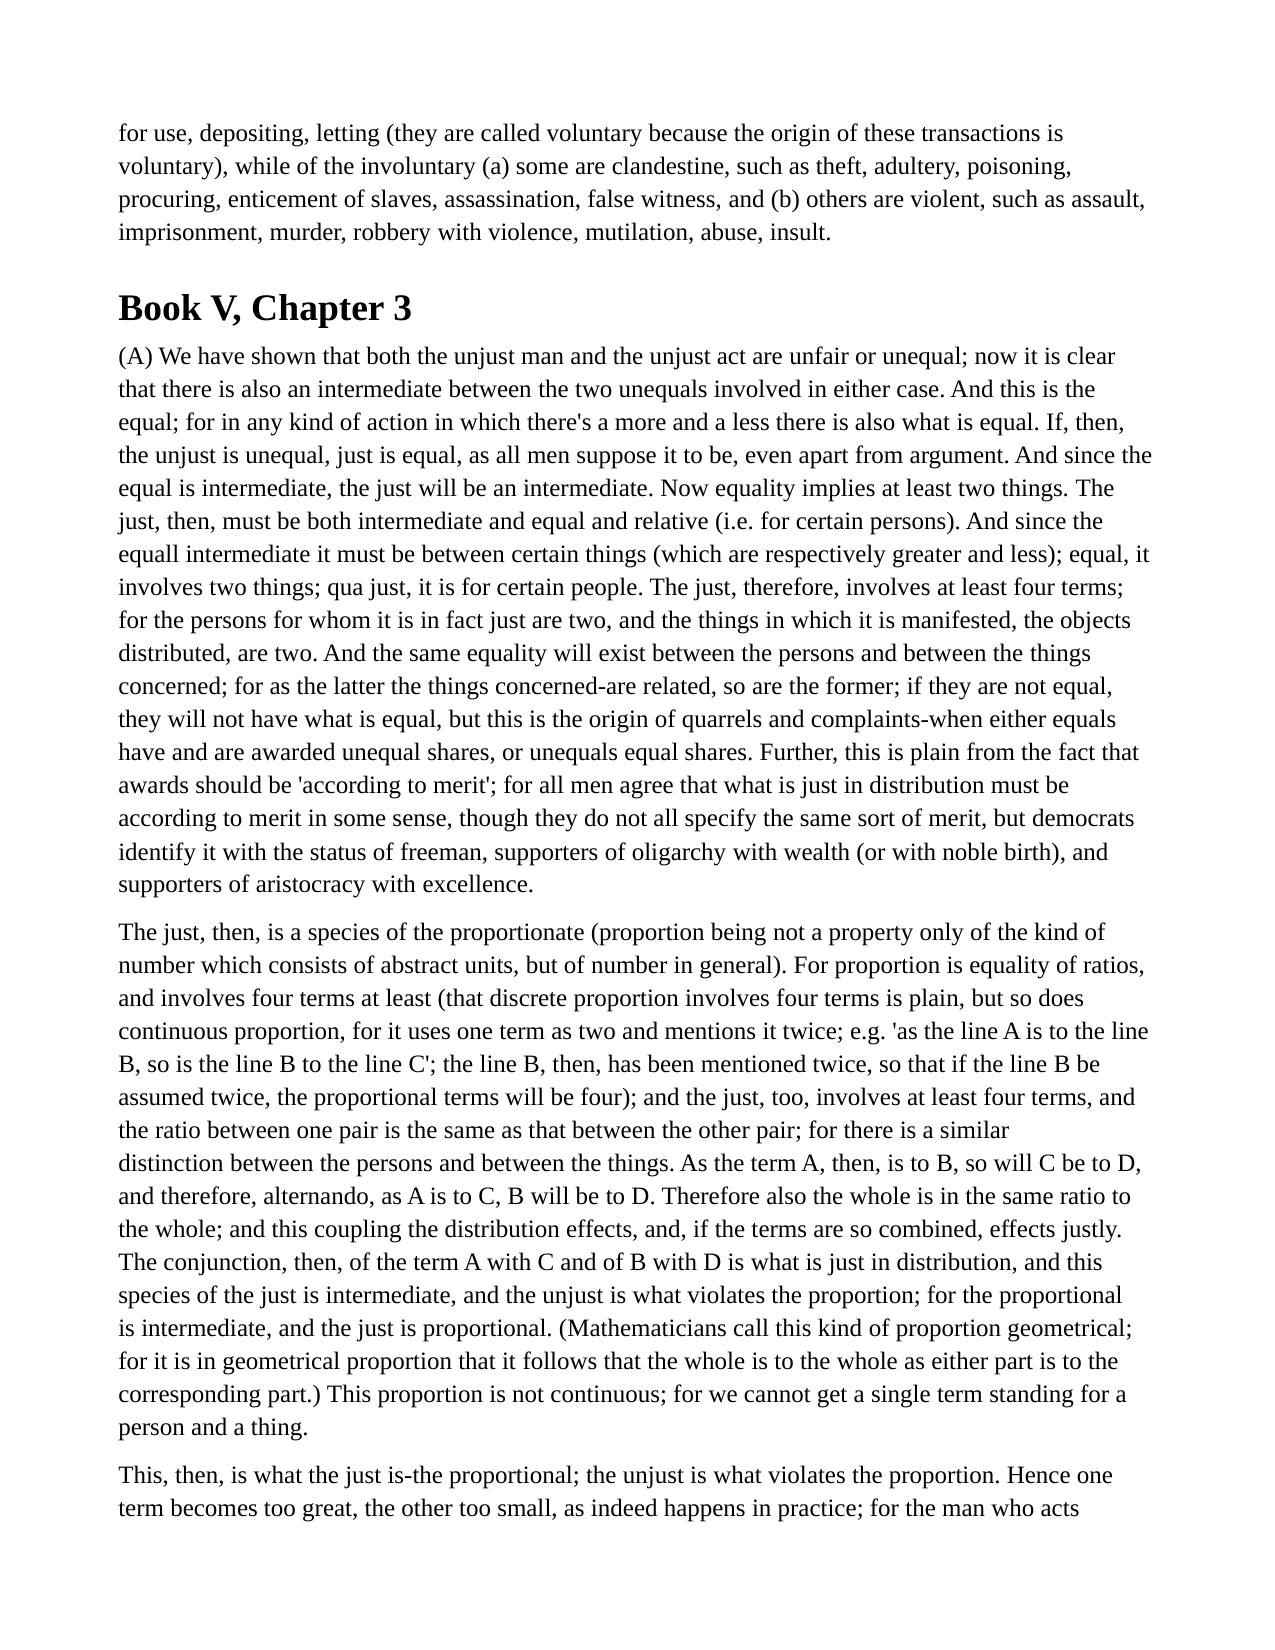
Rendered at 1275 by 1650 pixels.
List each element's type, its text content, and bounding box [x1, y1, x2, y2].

text (A) We have shown that both the unjust man and the unjust act are unfair or unequal; now it is clear that there is also an intermediate between the two unequals involved in either case. And this is the equal; for in any kind of action in which there's a more and a less there is also what is equal. If, then, the unjust is unequal, just is equal, as all men suppose it to be, even apart from argument. And since the equal is intermediate, the just will be an intermediate. Now equality implies at least two things. The just, then, must be both intermediate and equal and relative (i.e. for certain persons). And since the equall intermediate it must be between certain things (which are respectively greater and less); equal, it involves two things; qua just, it is for certain people. The just, therefore, involves at least four terms; for the persons for whom it is in fact just are two, and the things in which it is manifested, the objects distributed, are two. And the same equality will exist between the persons and between the things concerned; for as the latter the things concerned-are related, so are the former; if they are not equal, they will not have what is equal, but this is the origin of quarrels and complaints-when either equals have and are awarded unequal shares, or unequals equal shares. Further, this is plain from the fact that awards should be 'according to merit'; for all men agree that what is just in distribution must be according to merit in some sense, though they do not all specify the same sort of merit, but democrats identify it with the status of freeman, supporters of oligarchy with wealth (or with noble birth), and supporters of aristocracy with excellence. [118, 341, 1157, 898]
subtitle Book V, Chapter 3 [118, 286, 1157, 329]
text The just, then, is a species of the proportionate (proportion being not a property only of the kind of number which consists of abstract units, but of number in general). For proportion is equality of ratios, and involves four terms at least (that discrete proportion involves four terms is plain, but so does continuous proportion, for it uses one term as two and mentions it twice; e.g. 'as the line A is to the line B, so is the line B to the line C'; the line B, then, has been mentioned twice, so that if the line B be assumed twice, the proportional terms will be four); and the just, too, involves at least four terms, and the ratio between one pair is the same as that between the other pair; for there is a similar distinction between the persons and between the things. As the term A, then, is to B, so will C be to D, and therefore, alternando, as A is to C, B will be to D. Therefore also the whole is in the same ratio to the whole; and this coupling the distribution effects, and, if the terms are so combined, effects justly. The conjunction, then, of the term A with C and of B with D is what is just in distribution, and this species of the just is intermediate, and the unjust is what violates the proportion; for the proportional is intermediate, and the just is proportional. (Mathematicians call this kind of proportion geometrical; for it is in geometrical proportion that it follows that the whole is to the whole as either part is to the corresponding part.) This proportion is not continuous; for we cannot get a single term standing for a person and a thing. [118, 917, 1157, 1441]
text for use, depositing, letting (they are called voluntary because the origin of these transactions is voluntary), while of the involuntary (a) some are clandestine, such as theft, adultery, poisoning, procuring, enticement of slaves, assassination, false witness, and (b) others are violent, such as assault, imprisonment, murder, robbery with violence, mutilation, abuse, insult. [118, 118, 1157, 246]
text This, then, is what the just is-the proportional; the unjust is what violates the proportion. Hence one term becomes too great, the other too small, as indeed happens in practice; for the man who acts [118, 1460, 1157, 1522]
